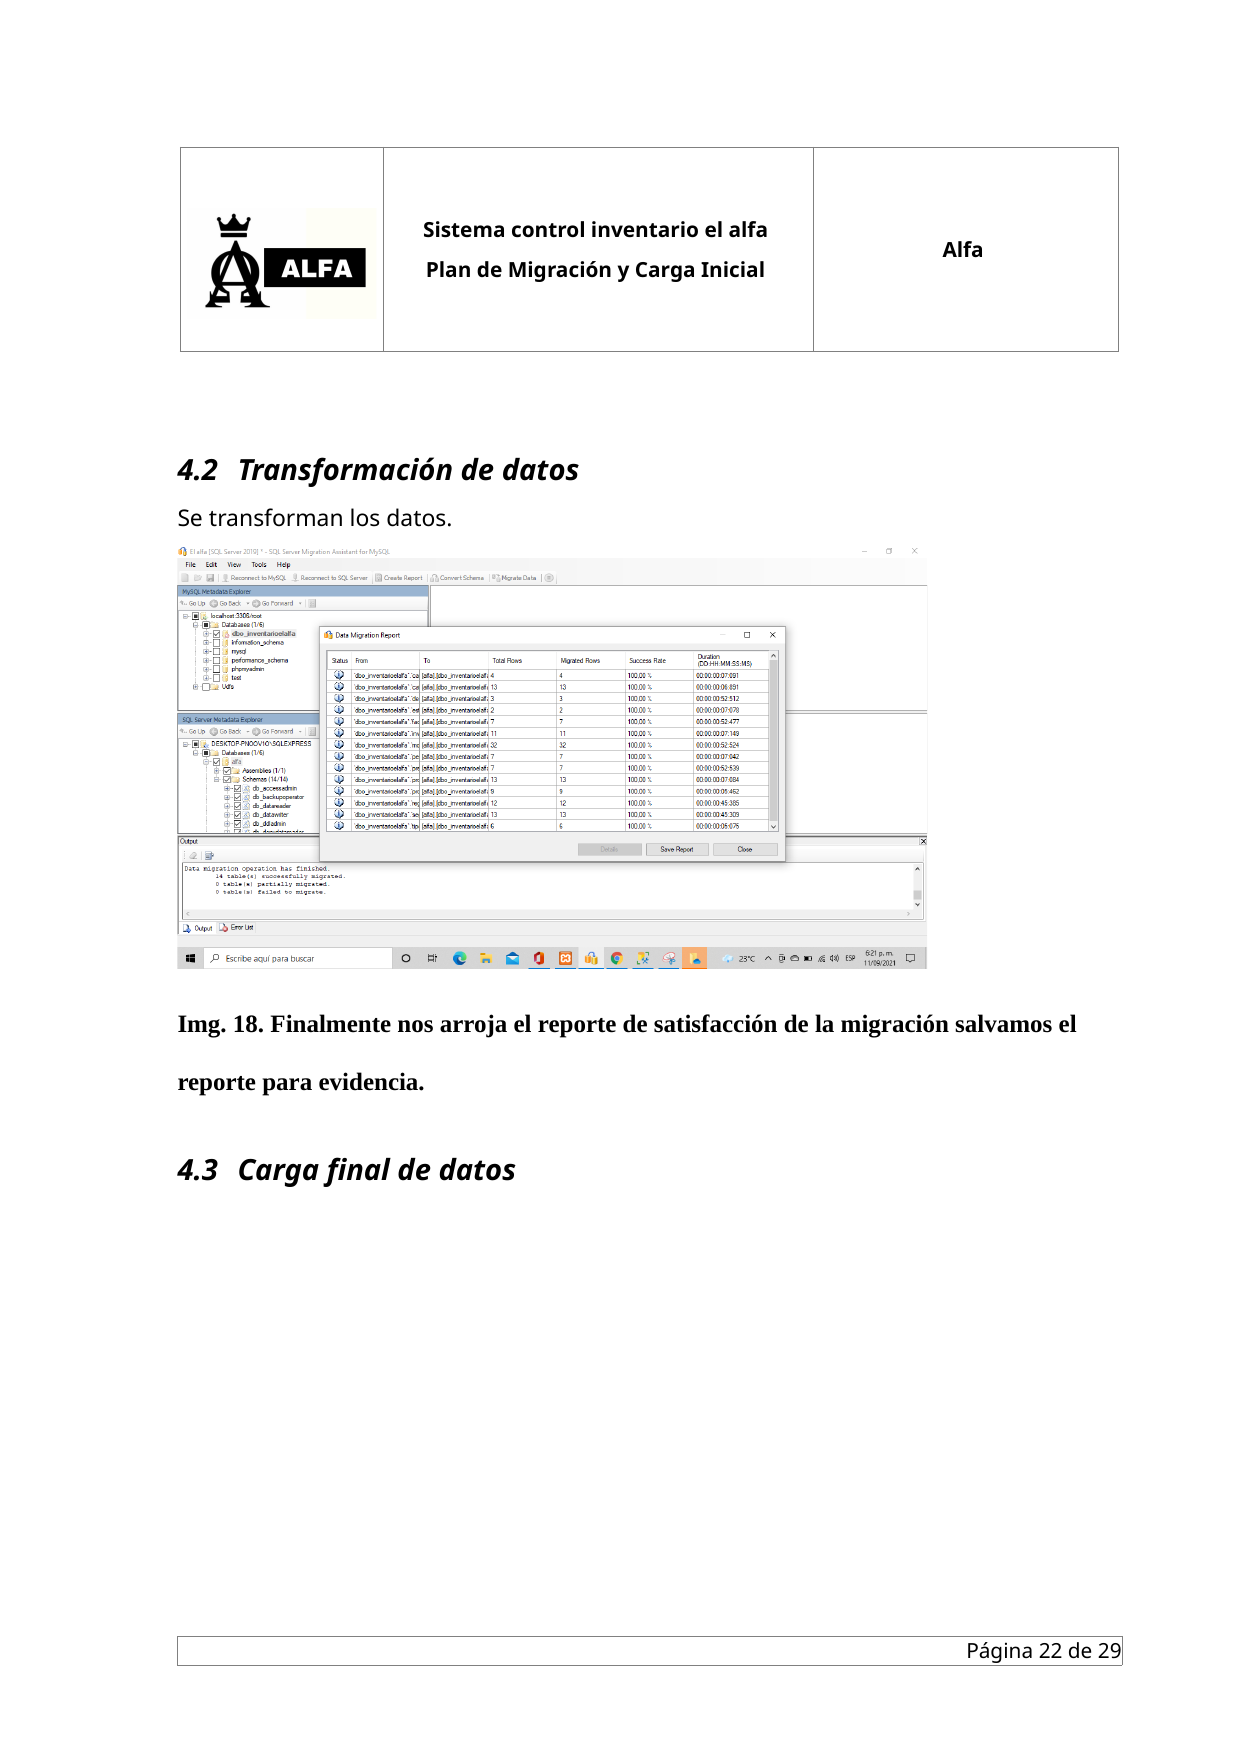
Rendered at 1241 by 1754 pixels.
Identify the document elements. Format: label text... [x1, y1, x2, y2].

subtitle Carga final de datos [177, 1149, 1122, 1189]
text Img. 18. Finalmente nos arroja el reporte de satisfacción de la migración salvamos el reporte para evidencia. [177, 1009, 1122, 1096]
text Se transforman los datos. [177, 502, 1122, 533]
subtitle Transformación de datos [177, 449, 1122, 489]
